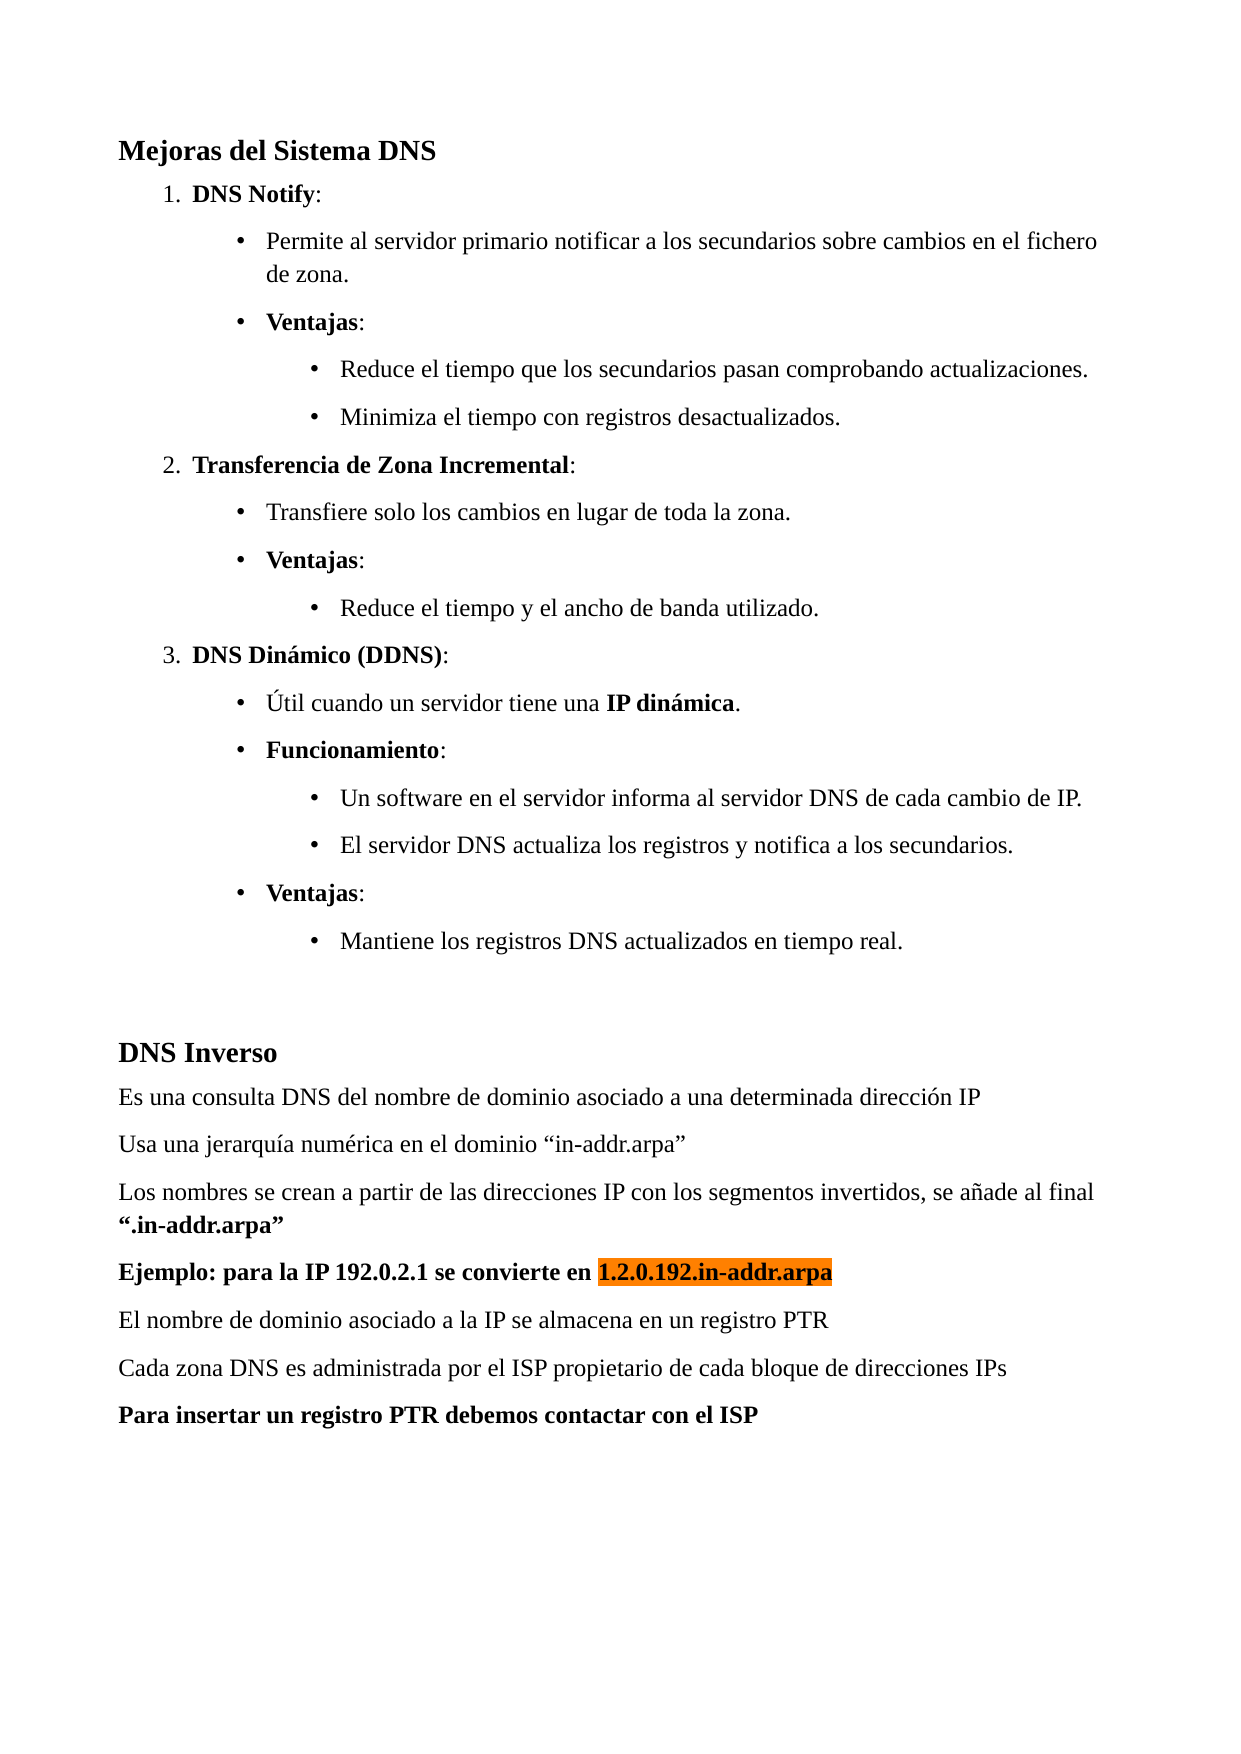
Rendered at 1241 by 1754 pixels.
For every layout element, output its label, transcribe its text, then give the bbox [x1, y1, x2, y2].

list Un software en el servidor informa al servidor DNS de cada cambio de IP. [310, 783, 1122, 812]
list Mantiene los registros DNS actualizados en tiempo real. [310, 926, 1122, 954]
text El nombre de dominio asociado a la IP se almacena en un registro PTR [118, 1305, 1122, 1334]
list DNS Notify: [162, 179, 1122, 207]
list Transfiere solo los cambios en lugar de toda la zona. [236, 497, 1122, 526]
text Los nombres se crean a partir de las direcciones IP con los segmentos invertidos, se añade al final “.in-addr.arpa” [118, 1177, 1122, 1239]
list DNS Dinámico (DDNS): [162, 640, 1122, 669]
text Ejemplo: para la IP 192.0.2.1 se convierte en 1.2.0.192.in-addr.arpa [118, 1257, 1122, 1286]
list Reduce el tiempo y el ancho de banda utilizado. [310, 593, 1122, 621]
list Ventajas: [236, 307, 1122, 336]
subtitle DNS Inverso [118, 1036, 1122, 1069]
text Cada zona DNS es administrada por el ISP propietario de cada bloque de direcciones IPs [118, 1353, 1122, 1381]
text Es una consulta DNS del nombre de dominio asociado a una determinada dirección IP [118, 1082, 1122, 1110]
list Transferencia de Zona Incremental: [162, 450, 1122, 478]
text Para insertar un registro PTR debemos contactar con el ISP [118, 1400, 1122, 1429]
text Usa una jerarquía numérica en el dominio “in-addr.arpa” [118, 1129, 1122, 1158]
list Ventajas: [236, 878, 1122, 907]
list Ventajas: [236, 545, 1122, 574]
list Permite al servidor primario notificar a los secundarios sobre cambios en el fichero de zona. [236, 226, 1122, 288]
list Reduce el tiempo que los secundarios pasan comprobando actualizaciones. [310, 354, 1122, 383]
list Minimiza el tiempo con registros desactualizados. [310, 402, 1122, 431]
subtitle Mejoras del Sistema DNS [118, 133, 1122, 166]
list Útil cuando un servidor tiene una IP dinámica. [236, 688, 1122, 717]
list Funcionamiento: [236, 735, 1122, 764]
list El servidor DNS actualiza los registros y notifica a los secundarios. [310, 831, 1122, 859]
